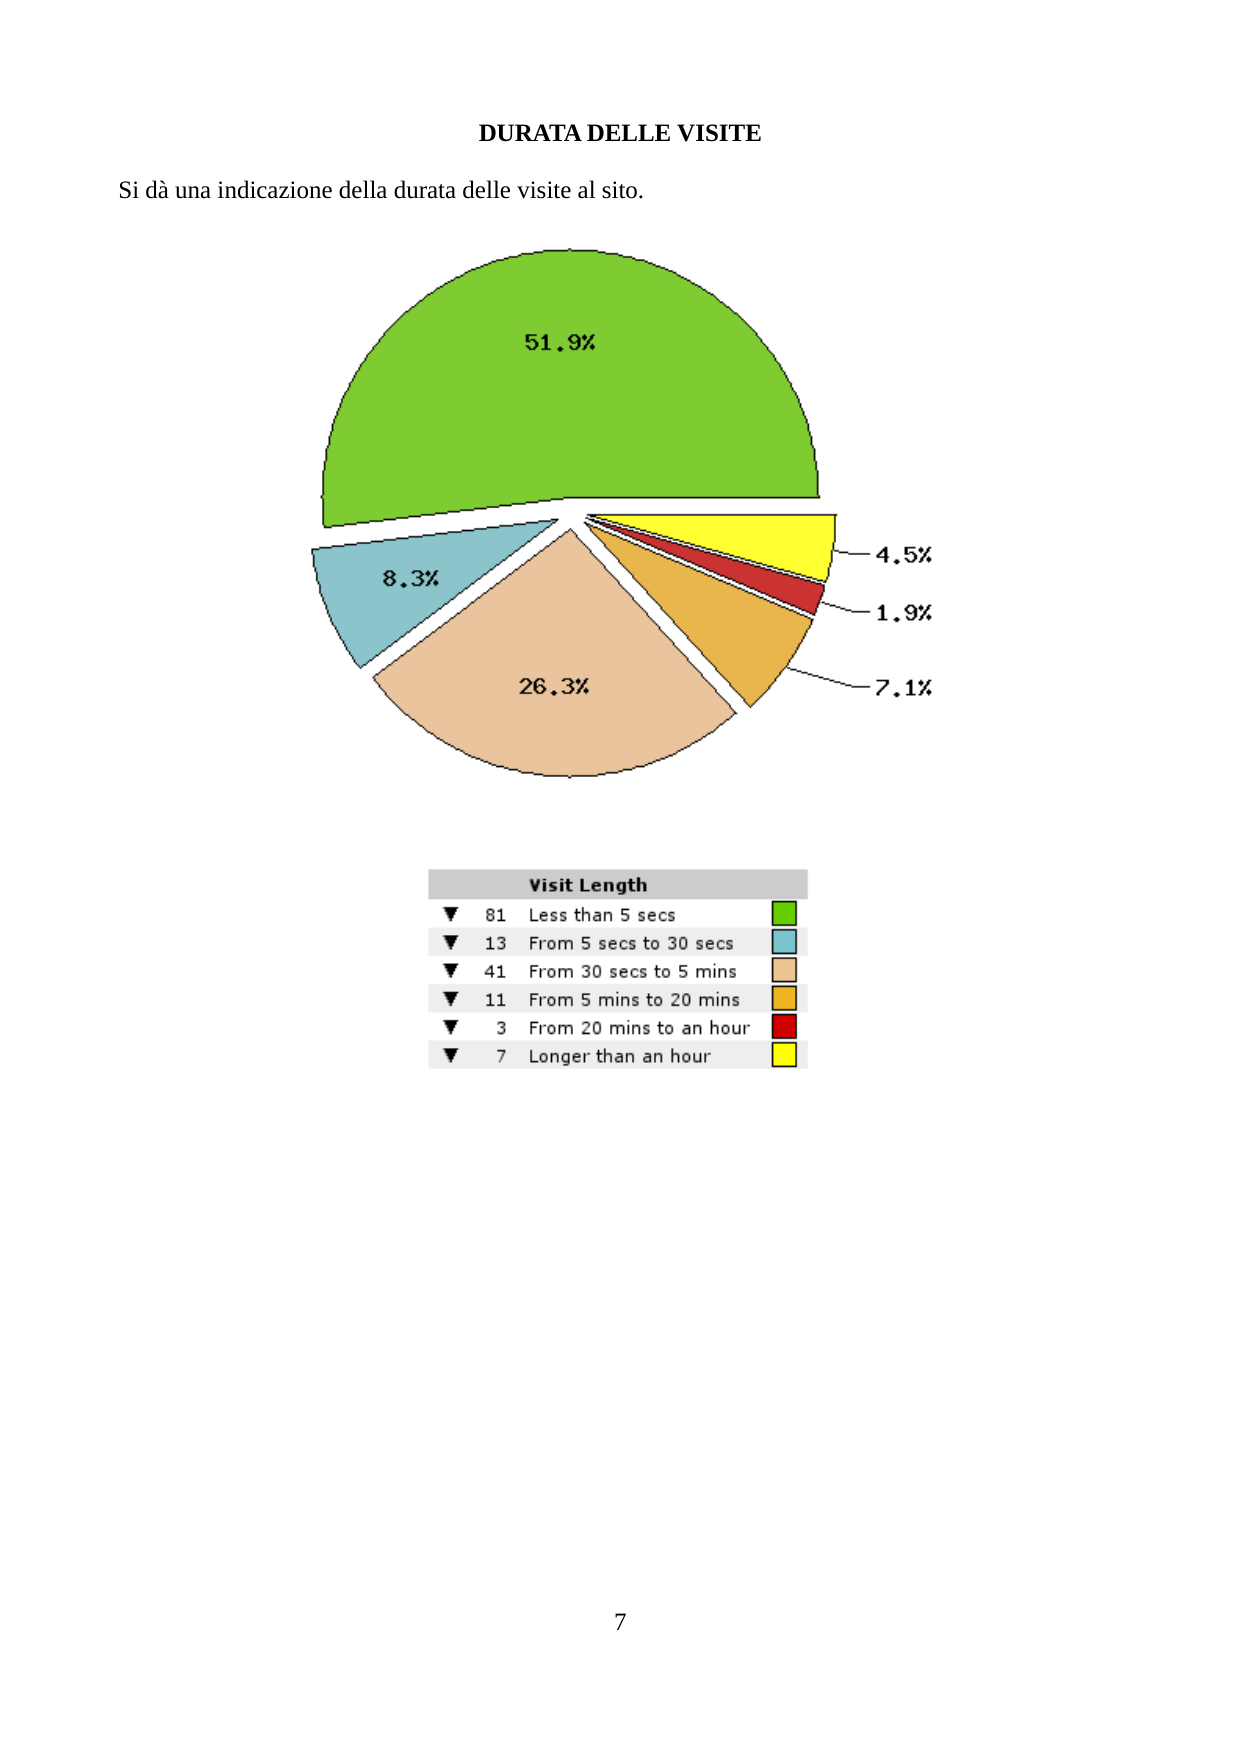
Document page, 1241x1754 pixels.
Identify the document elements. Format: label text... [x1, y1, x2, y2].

picture [296, 233, 944, 802]
picture [424, 865, 816, 1080]
text DURATA DELLE VISITE [118, 118, 1122, 147]
text Si dà una indicazione della durata delle visite al sito. [118, 176, 1122, 204]
